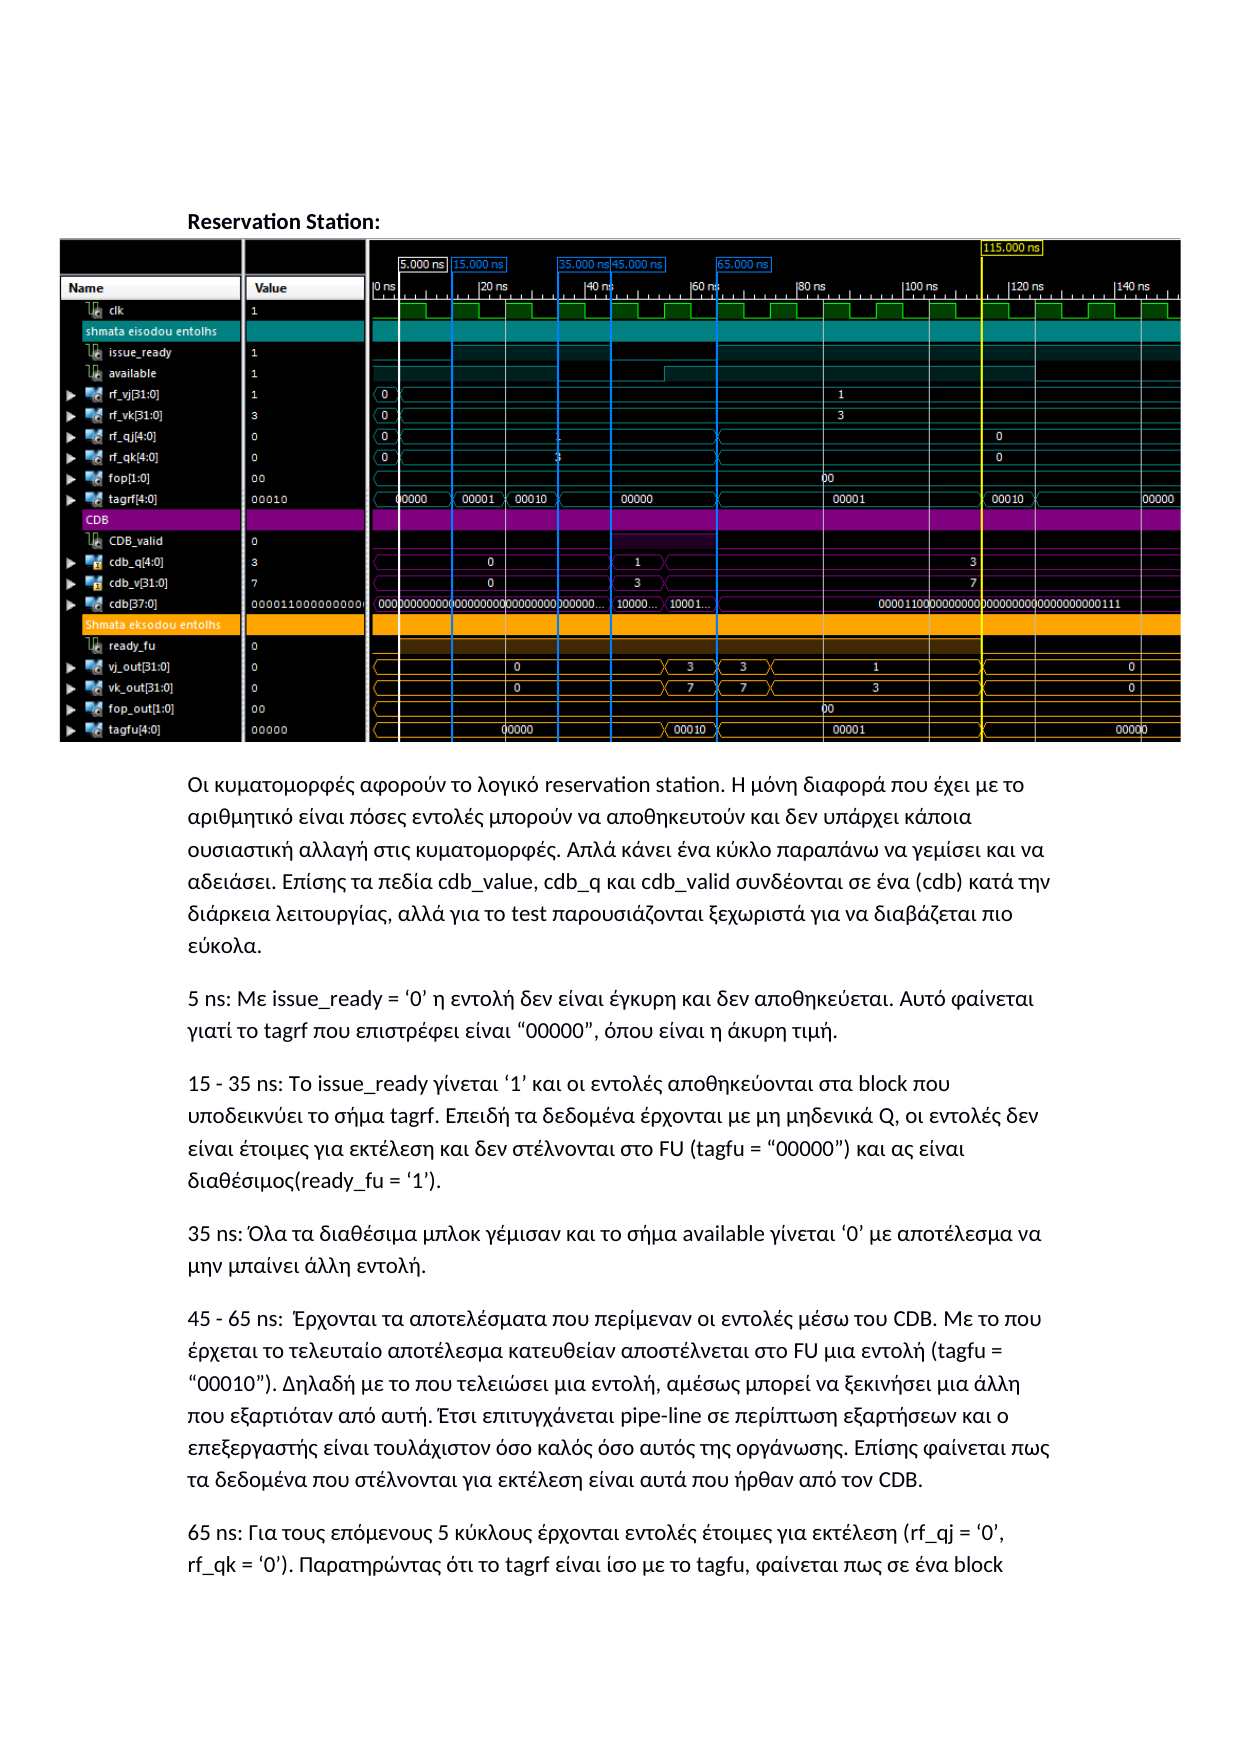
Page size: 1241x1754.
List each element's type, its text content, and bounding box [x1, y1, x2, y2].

text Reservation Station: [187, 207, 1053, 236]
text 65 ns: Για τους επόμενους 5 κύκλους έρχονται εντολές έτοιμες για εκτέλεση (rf_qj = ‘0’, rf_qk = ‘0’). Παρατηρώντας ότι το tagrf είναι ίσο με το tagfu, φαίνεται πως σε ένα block [187, 1518, 1053, 1578]
text 35 ns: Όλα τα διαθέσιμα μπλοκ γέμισαν και το σήμα available γίνεται ‘0’ με αποτέλεσμα να μην μπαίνει άλλη εντολή. [187, 1219, 1053, 1279]
picture [59, 238, 1181, 742]
text Οι κυματομορφές αφορούν το λογικό reservation station. Η μόνη διαφορά που έχει με το αριθμητικό είναι πόσες εντολές μπορούν να αποθηκευτούν και δεν υπάρχει κάποια ουσιαστική αλλαγή στις κυματομορφές. Απλά κάνει ένα κύκλο παραπάνω να γεμίσει και να αδειάσει. Επίσης τα πεδία cdb_value, cdb_q και cdb_valid συνδέονται σε ένα (cdb) κατά την διάρκεια λειτουργίας, αλλά για το test παρουσιάζονται ξεχωριστά για να διαβάζεται πιο εύκολα. [187, 742, 1053, 959]
text 15 - 35 ns: Το issue_ready γίνεται ‘1’ και οι εντολές αποθηκεύονται στα block που υποδεικνύει το σήμα tagrf. Επειδή τα δεδομένα έρχονται με μη μηδενικά Q, οι εντολές δεν είναι έτοιμες για εκτέλεση και δεν στέλνονται στο FU (tagfu = “00000”) και ας είναι διαθέσιμος(ready_fu = ‘1’). [187, 1069, 1053, 1194]
text 45 - 65 ns: Έρχονται τα αποτελέσματα που περίμεναν οι εντολές μέσω του CDB. Με το που έρχεται το τελευταίο αποτέλεσμα κατευθείαν αποστέλνεται στο FU μια εντολή (tagfu = “00010”). Δηλαδή με το που τελειώσει μια εντολή, αμέσως μπορεί να ξεκινήσει μια άλλη που εξαρτιόταν από αυτή. Έτσι επιτυγχάνεται pipe-line σε περίπτωση εξαρτήσεων και ο επεξεργαστής είναι τουλάχιστον όσο καλός όσο αυτός της οργάνωσης. Επίσης φαίνεται πως τα δεδομένα που στέλνονται για εκτέλεση είναι αυτά που ήρθαν από τον CDB. [187, 1304, 1053, 1493]
text 5 ns: Με issue_ready = ‘0’ η εντολή δεν είναι έγκυρη και δεν αποθηκεύεται. Αυτό φαίνεται γιατί το tagrf που επιστρέφει είναι “00000”, όπου είναι η άκυρη τιμή. [187, 984, 1053, 1044]
